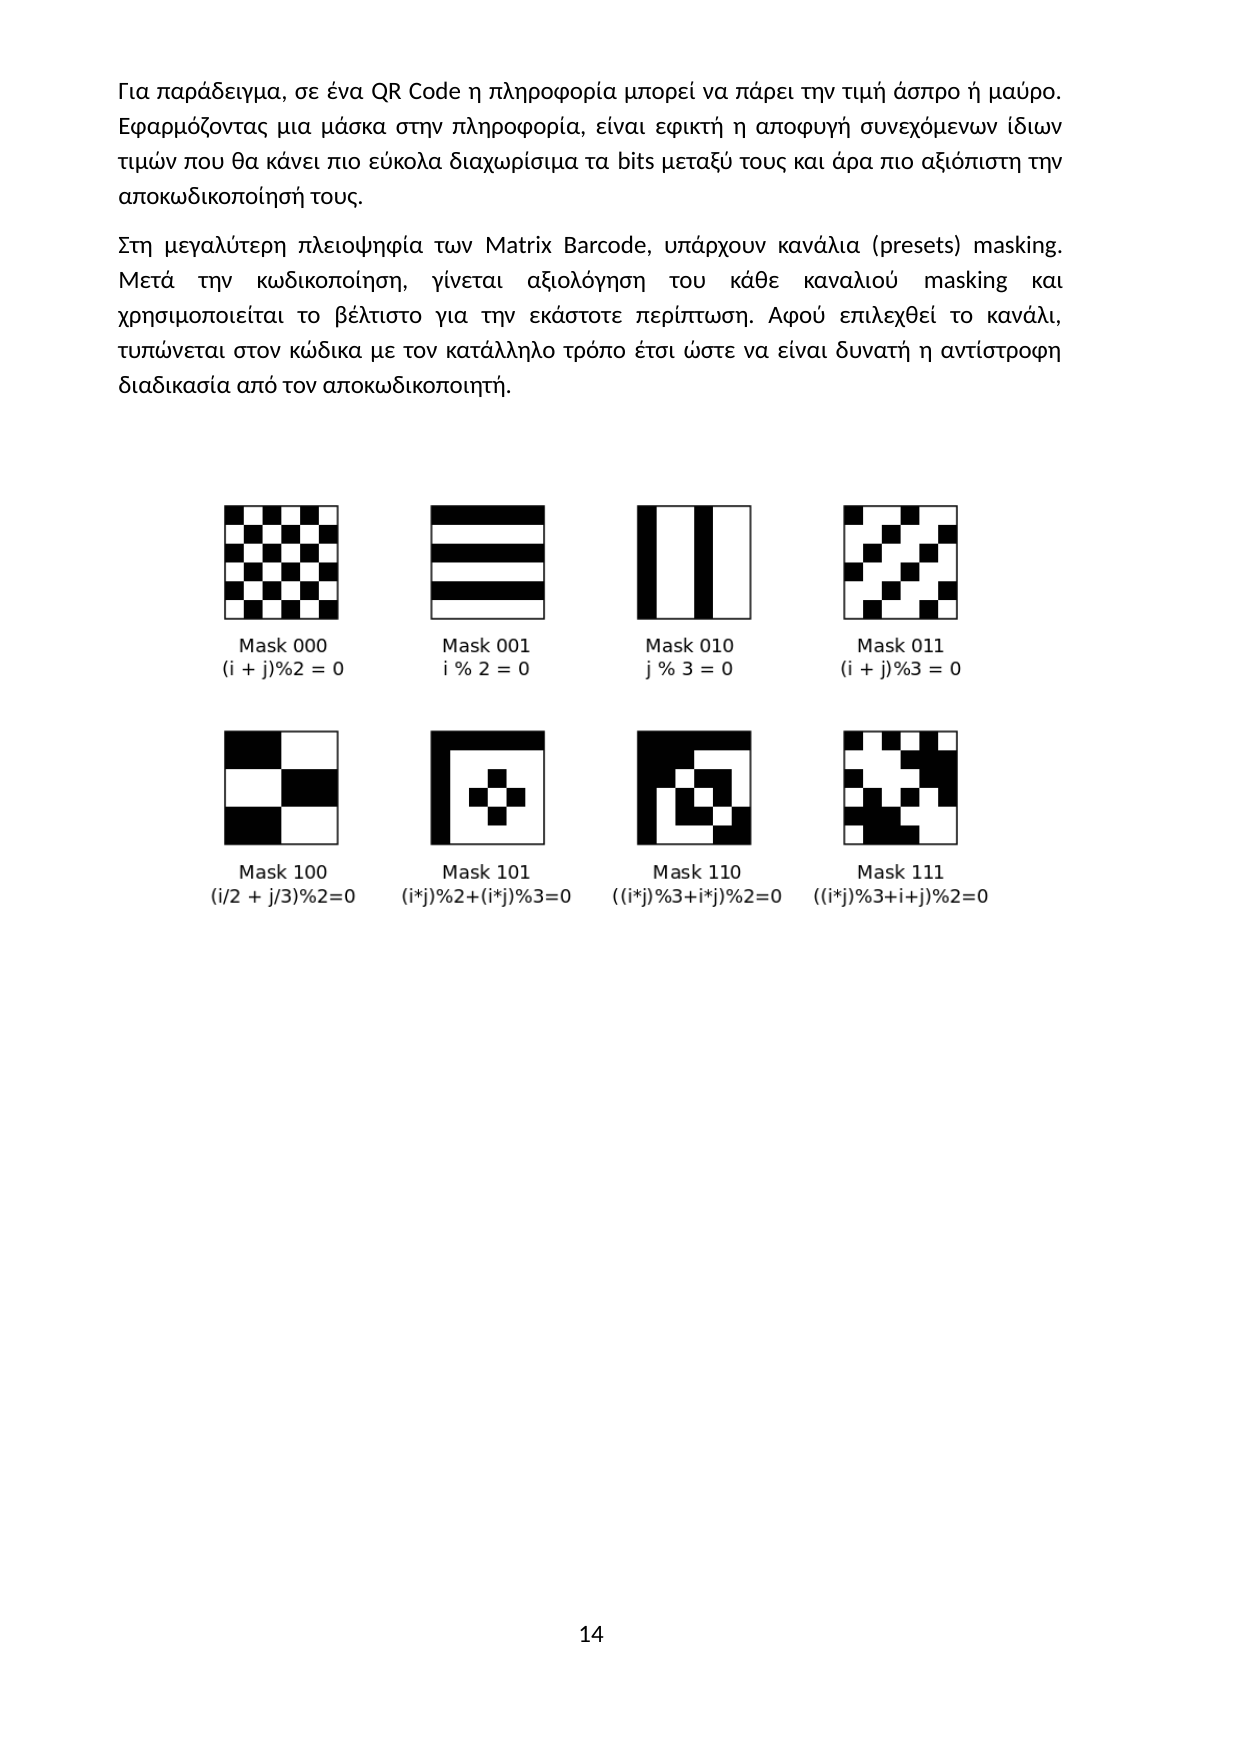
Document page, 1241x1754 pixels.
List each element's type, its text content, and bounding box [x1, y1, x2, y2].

text Για παράδειγμα, σε ένα QR Code η πληροφορία μπορεί να πάρει την τιμή άσπρο ή μαύρο. Εφαρμόζοντας μια μάσκα στην πληροφορία, είναι εφικτή η αποφυγή συνεχόμενων ίδιων τιμών που θα κάνει πιο εύκολα διαχωρίσιμα τα bits μεταξύ τους και άρα πιο αξιόπιστη την αποκωδικοποίησή τους. [118, 75, 1063, 211]
picture [150, 431, 1032, 945]
text Στη μεγαλύτερη πλειοψηφία των Matrix Barcode, υπάρχουν κανάλια (presets) masking. Μετά την κωδικοποίηση, γίνεται αξιολόγηση του κάθε καναλιού masking και χρησιμοποιείται το βέλτιστο για την εκάστοτε περίπτωση. Αφού επιλεχθεί το κανάλι, τυπώνεται στον κώδικα με τον κατάλληλο τρόπο έτσι ώστε να είναι δυνατή η αντίστροφη διαδικασία από τον αποκωδικοποιητή. [118, 229, 1063, 400]
